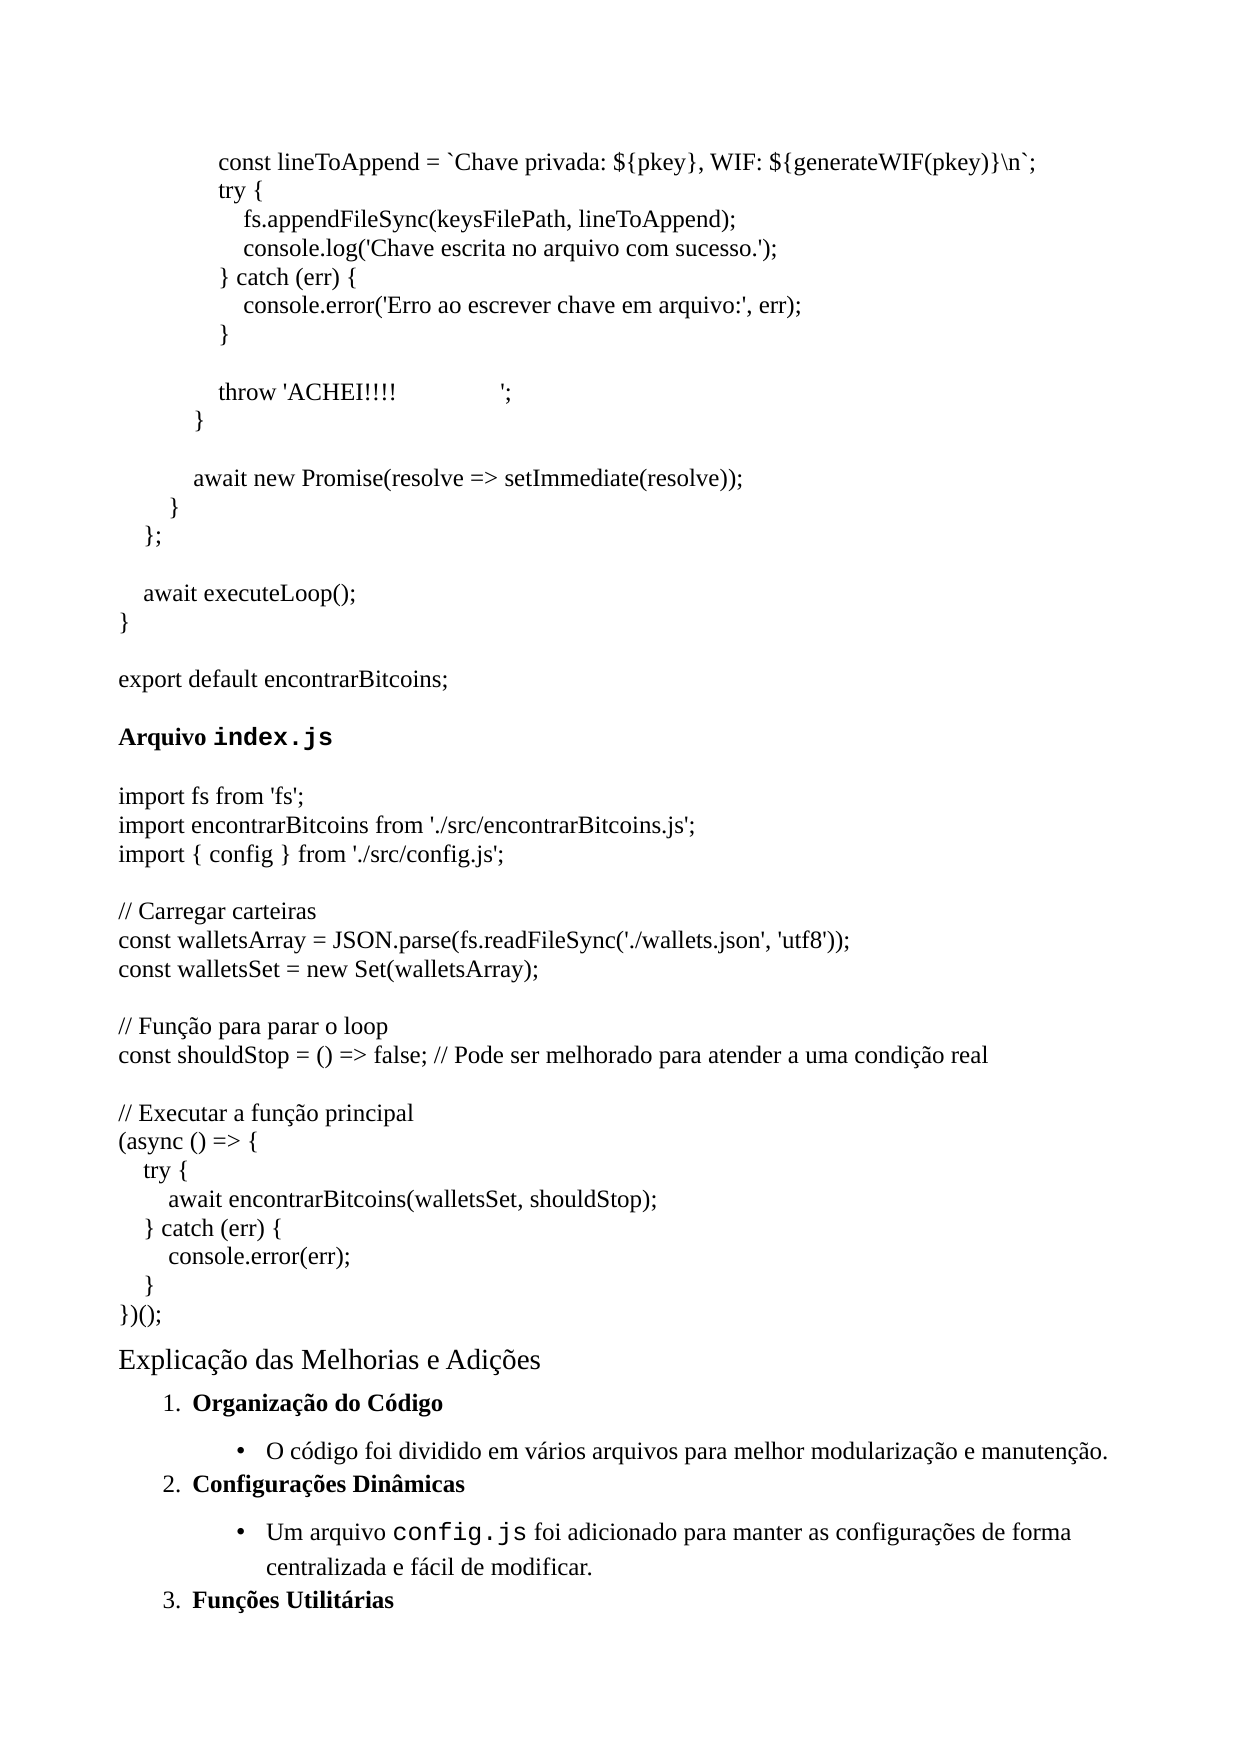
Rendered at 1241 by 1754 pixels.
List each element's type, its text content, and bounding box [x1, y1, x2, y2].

text try { [118, 176, 1122, 204]
text (async () => { [118, 1126, 1122, 1155]
text await encontrarBitcoins(walletsSet, shouldStop); [118, 1184, 1122, 1213]
text })(); [118, 1299, 1122, 1328]
list O código foi dividido em vários arquivos para melhor modularização e manutenção. [236, 1436, 1122, 1465]
text // Executar a função principal [118, 1098, 1122, 1126]
text const shouldStop = () => false; // Pode ser melhorado para atender a uma condição real [118, 1040, 1122, 1069]
subtitle Explicação das Melhorias e Adições [118, 1342, 1122, 1376]
text import fs from 'fs'; [118, 781, 1122, 810]
text const walletsArray = JSON.parse(fs.readFileSync('./wallets.json', 'utf8')); [118, 925, 1122, 954]
text Arquivo index.js [118, 722, 1122, 753]
text console.error(err); [118, 1241, 1122, 1270]
list Configurações Dinâmicas [162, 1469, 1122, 1498]
text await new Promise(resolve => setImmediate(resolve)); [118, 463, 1122, 492]
text // Função para parar o loop [118, 1011, 1122, 1040]
text import encontrarBitcoins from './src/encontrarBitcoins.js'; [118, 810, 1122, 839]
text export default encontrarBitcoins; [118, 664, 1122, 693]
text // Carregar carteiras [118, 896, 1122, 925]
text await executeLoop(); [118, 578, 1122, 607]
list Organização do Código [162, 1388, 1122, 1417]
list Funções Utilitárias [162, 1585, 1122, 1613]
text const lineToAppend = `Chave privada: ${pkey}, WIF: ${generateWIF(pkey)}\n`; [118, 147, 1122, 176]
text } [118, 406, 1122, 434]
text } [118, 492, 1122, 521]
text } [118, 1270, 1122, 1299]
text try { [118, 1155, 1122, 1184]
text } [118, 319, 1122, 348]
list Um arquivo config.js foi adicionado para manter as configurações de forma centralizada e fácil de modificar. [236, 1517, 1122, 1580]
text console.error('Erro ao escrever chave em arquivo:', err); [118, 291, 1122, 319]
text }; [118, 521, 1122, 549]
text } catch (err) { [118, 262, 1122, 291]
text } [118, 607, 1122, 636]
text const walletsSet = new Set(walletsArray); [118, 954, 1122, 983]
text import { config } from './src/config.js'; [118, 839, 1122, 868]
text console.log('Chave escrita no arquivo com sucesso.'); [118, 233, 1122, 262]
text throw 'ACHEI!!!! 🎉🎉🎉🎉🎉'; [118, 377, 1122, 406]
text } catch (err) { [118, 1213, 1122, 1241]
text fs.appendFileSync(keysFilePath, lineToAppend); [118, 204, 1122, 233]
